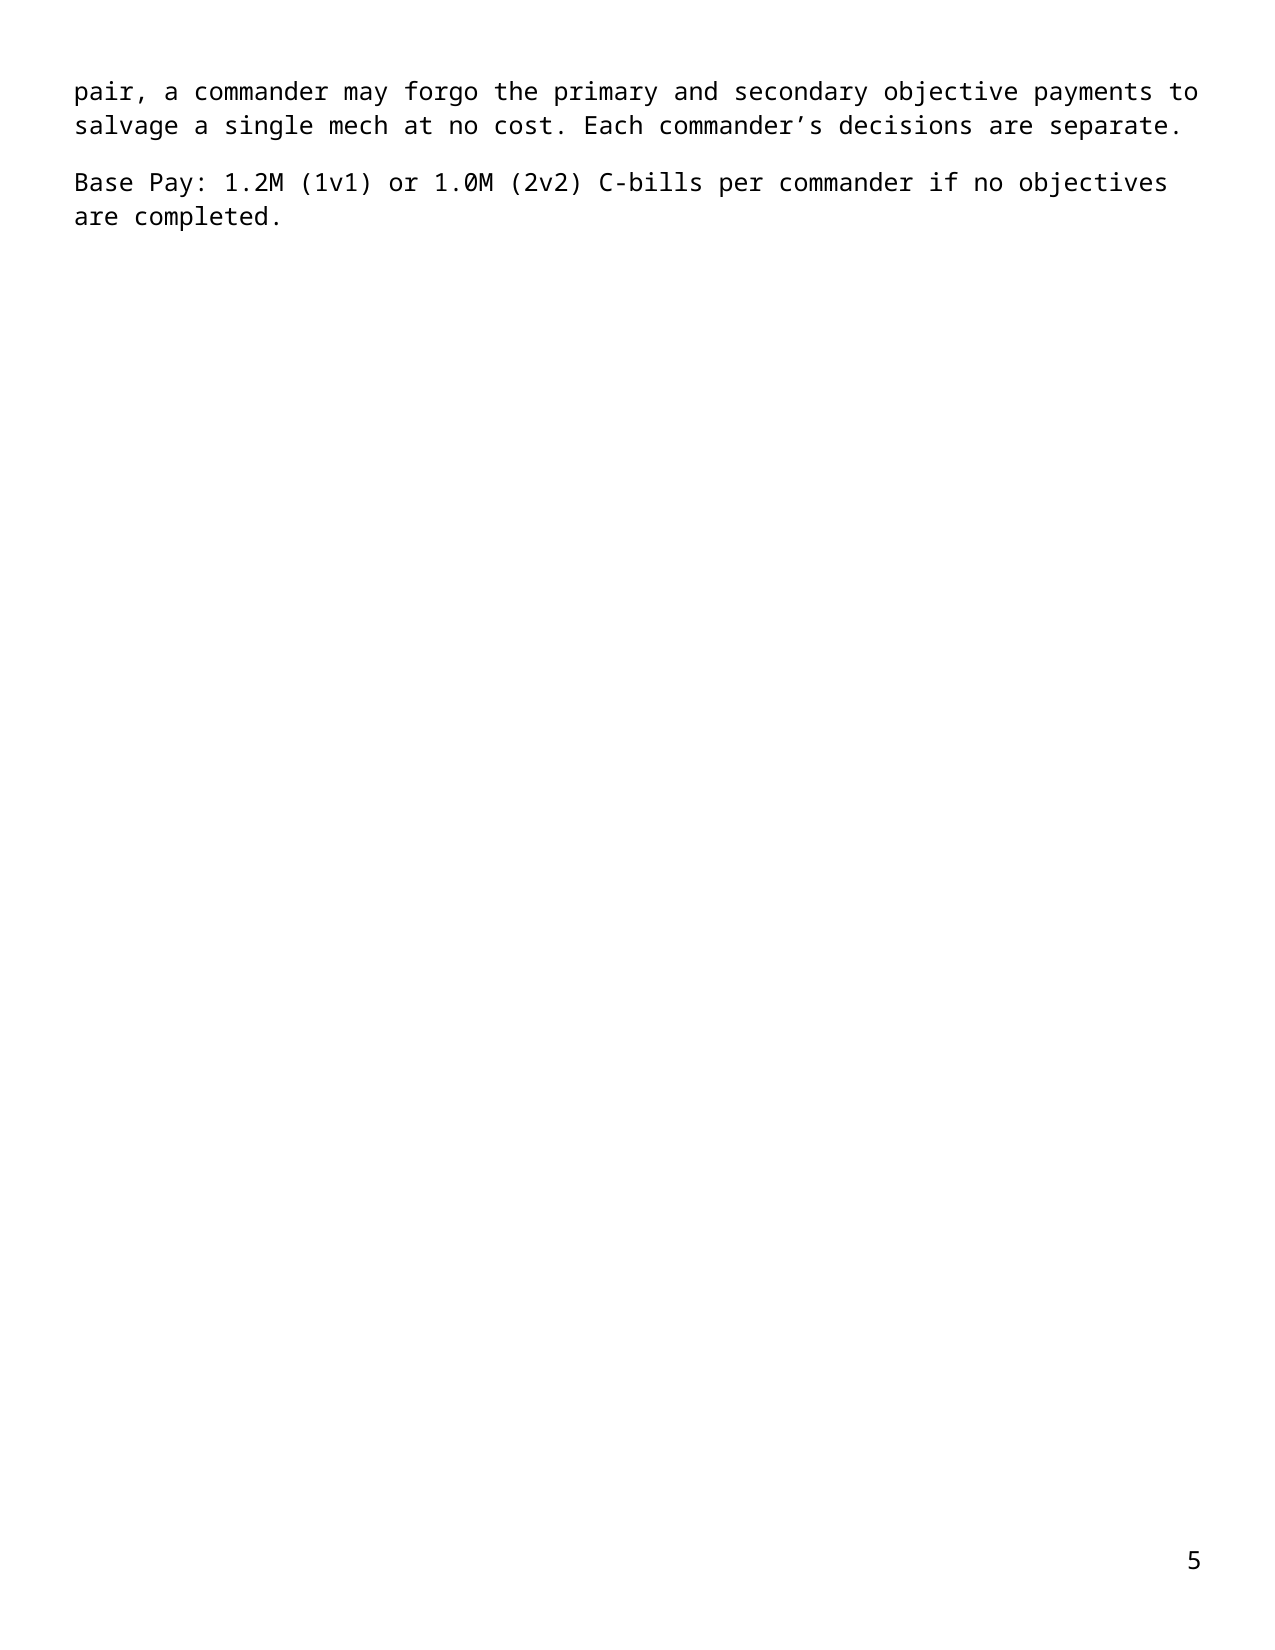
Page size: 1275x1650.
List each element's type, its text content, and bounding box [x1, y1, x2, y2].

text Base Pay: 1.2M (1v1) or 1.0M (2v2) C-bills per commander if no objectives are completed. [73, 164, 1201, 232]
text pair, a commander may forgo the primary and secondary objective payments to salvage a single mech at no cost. Each commander’s decisions are separate. [73, 73, 1201, 142]
